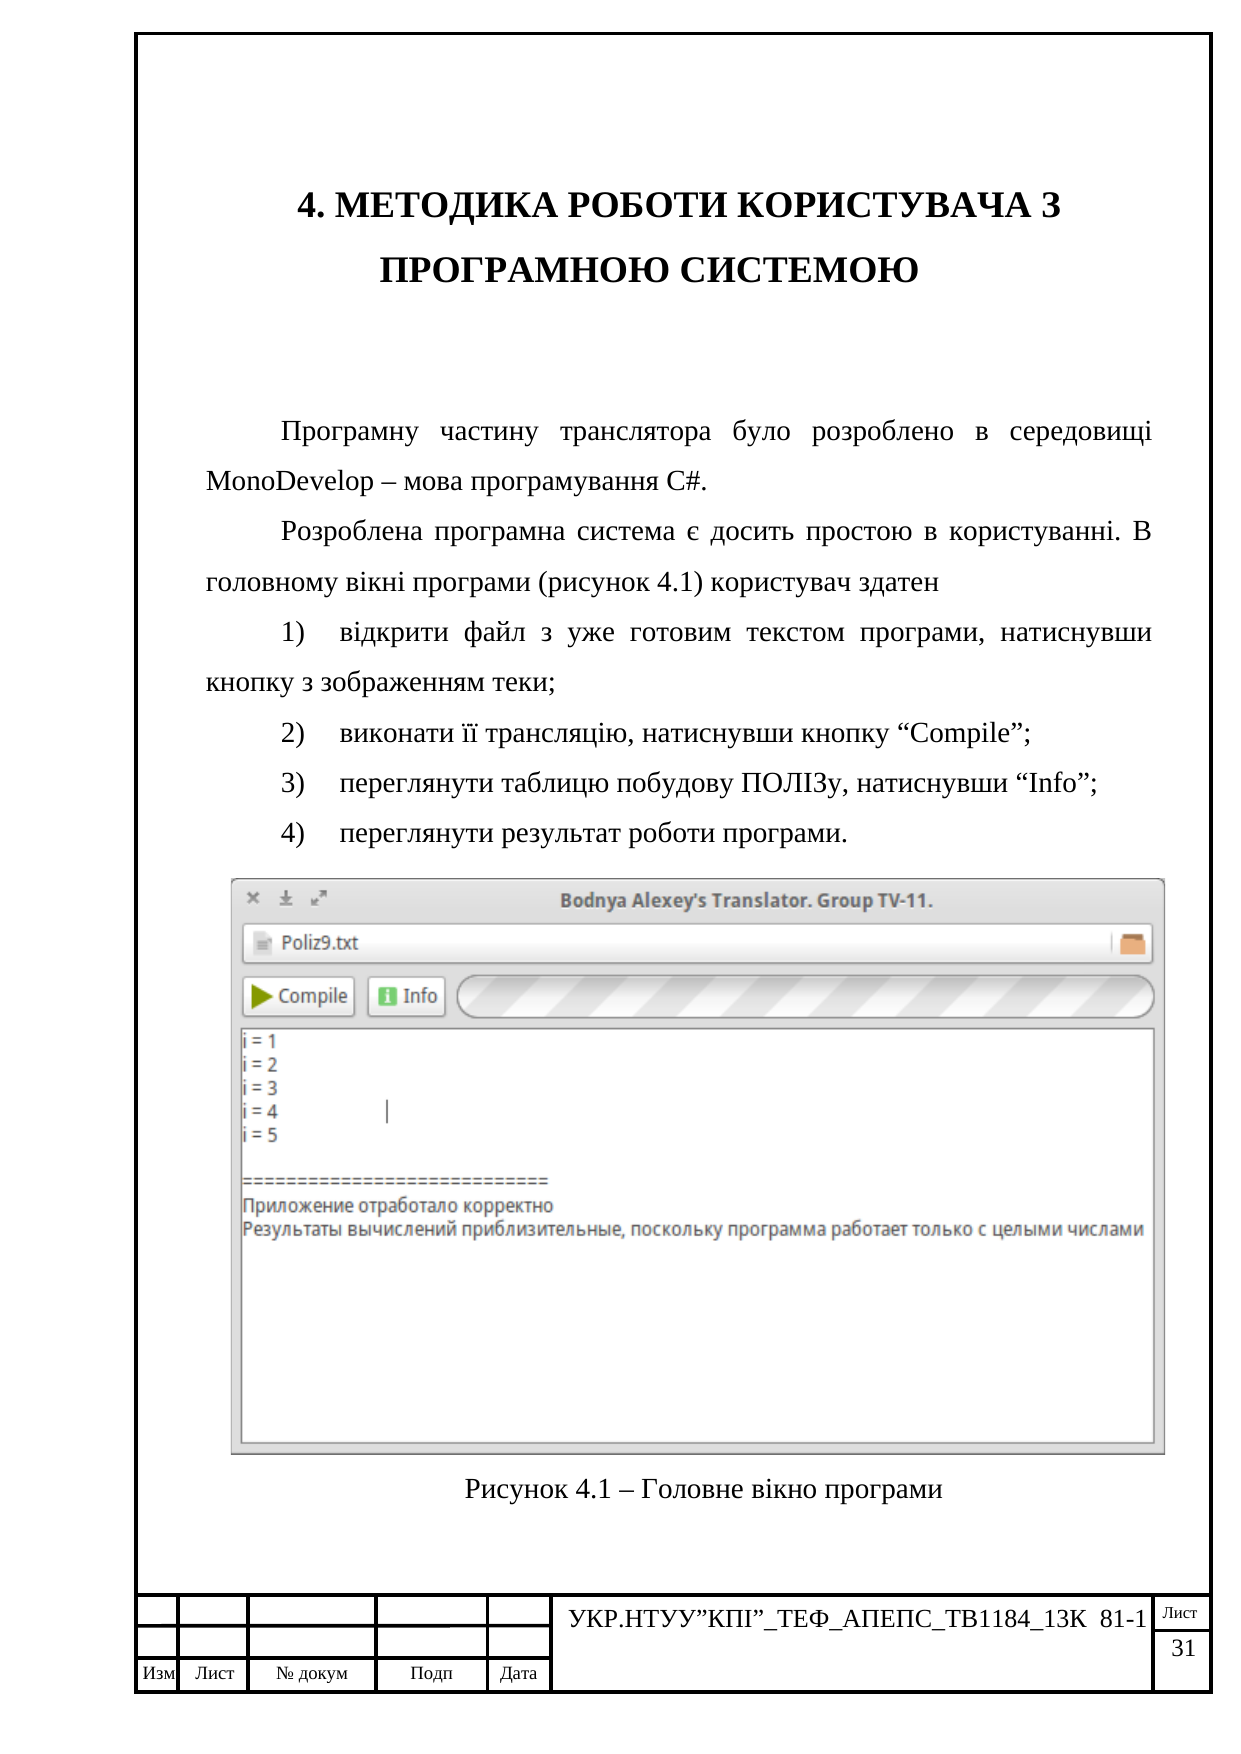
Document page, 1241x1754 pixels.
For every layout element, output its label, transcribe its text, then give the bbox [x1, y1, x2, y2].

list переглянути результат роботи програми. [206, 815, 1153, 849]
text [118, 183, 134, 291]
list виконати її трансляцію, натиснувши кнопку “Compile”; [206, 715, 1153, 748]
text Рисунок 4.1 – Головне вікно програми [196, 866, 1152, 1505]
list переглянути таблицю побудову ПОЛІЗу, натиснувши “Info”; [206, 765, 1153, 798]
picture [230, 878, 1166, 1455]
list відкрити файл з уже готовим текстом програми, натиснувши кнопку з зображенням теки; [206, 614, 1153, 698]
text Розроблена програмна система є досить простою в користуванні. В головному вікні програми (рисунок 4.1) користувач здатен [206, 513, 1153, 597]
text Програмну частину транслятора було розроблено в середовищі MonoDevelop – мова програмування C#. [206, 413, 1153, 497]
text 4. МЕТОДИКА РОБОТИ КОРИСТУВАЧА З ПРОГРАМНОЮ СИСТЕМОЮ [138, 183, 1181, 291]
